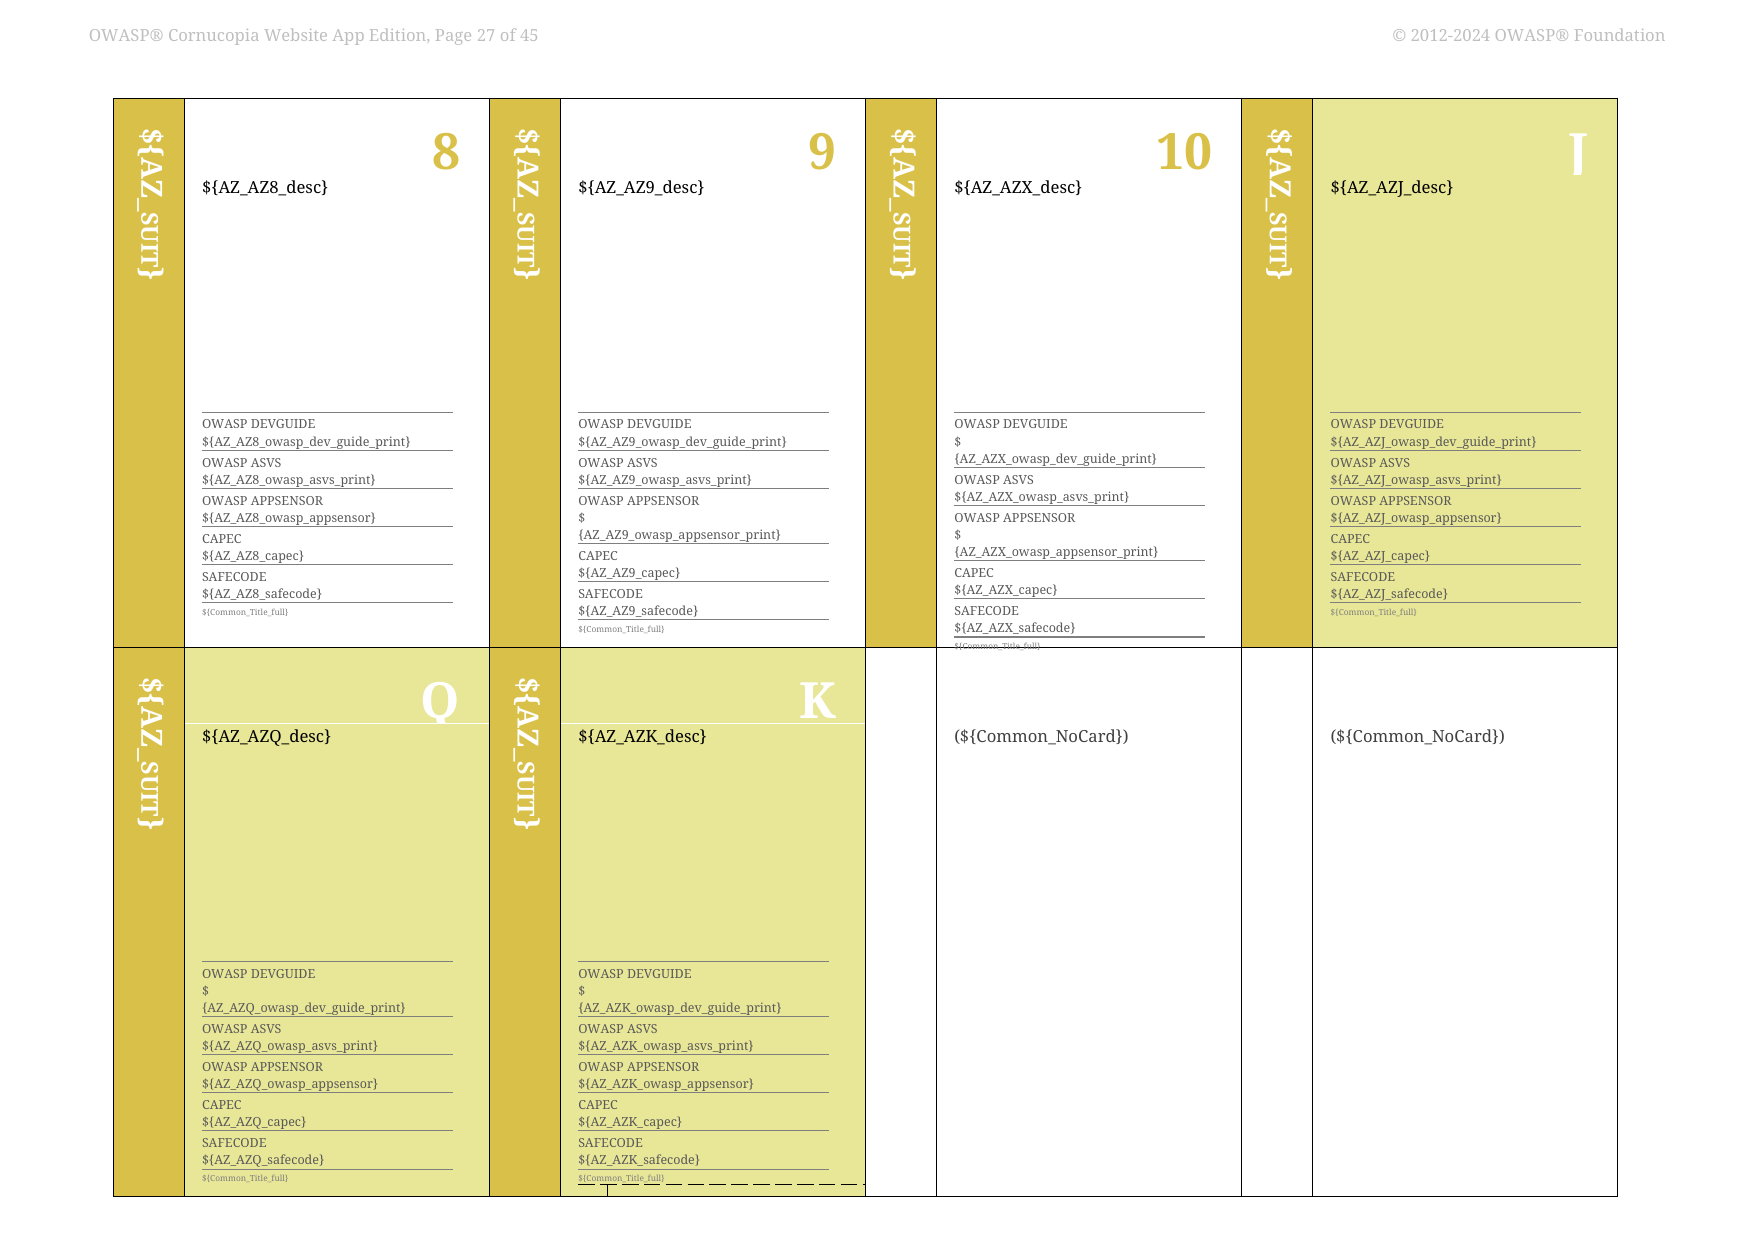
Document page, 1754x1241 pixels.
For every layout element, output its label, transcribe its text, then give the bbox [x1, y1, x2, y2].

table_cell SAFECODE ${AZ_AZK_safecode} [578, 1131, 829, 1168]
table_cell OWASP ASVS ${AZ_AZK_owasp_asvs_print} [578, 1017, 829, 1054]
table_cell [185, 411, 489, 647]
table_cell ${Common_Title_full} [1330, 603, 1581, 617]
table_cell OWASP APPSENSOR ${AZ_AZ9_owasp_appsensor_print} [578, 489, 829, 543]
table_cell OWASP ASVS ${AZ_AZJ_owasp_asvs_print} [1330, 451, 1581, 488]
table_cell CAPEC ${AZ_AZK_capec} [578, 1093, 829, 1130]
table_cell CAPEC ${AZ_AZ9_capec} [578, 544, 829, 581]
table_header ${AZ_suit} [1242, 99, 1312, 647]
table_cell [1313, 960, 1617, 1196]
table_header 8 [185, 99, 489, 174]
table_cell ${AZ_AZQ_desc} [185, 724, 489, 960]
table_cell OWASP APPSENSOR ${AZ_AZQ_owasp_appsensor} [202, 1055, 453, 1092]
table_cell ${Common_Title_full} [202, 603, 453, 617]
table_header J [1313, 99, 1617, 174]
table_cell OWASP ASVS ${AZ_AZX_owasp_asvs_print} [954, 468, 1205, 505]
table_cell CAPEC ${AZ_AZJ_capec} [1330, 527, 1581, 564]
table_cell ${Common_Title_full} [578, 620, 829, 634]
table_cell OWASP APPSENSOR ${AZ_AZK_owasp_appsensor} [578, 1055, 829, 1092]
table_header OWASP DEVGUIDE ${AZ_AZX_owasp_dev_guide_print} [954, 413, 1205, 467]
table_header 9 [561, 99, 865, 174]
table_cell SAFECODE ${AZ_AZ9_safecode} [578, 582, 829, 619]
table_cell [866, 648, 936, 1196]
table_cell ${AZ_AZX_desc} [937, 174, 1241, 411]
table_cell CAPEC ${AZ_AZ8_capec} [202, 527, 453, 564]
table_cell [1242, 648, 1312, 1196]
table_cell ${Common_Title_full} [202, 1170, 453, 1184]
table_cell [937, 411, 1241, 647]
table_cell Q [185, 648, 489, 723]
table_cell OWASP APPSENSOR ${AZ_AZ8_owasp_appsensor} [202, 489, 453, 526]
table_cell [561, 411, 865, 647]
table_cell SAFECODE ${AZ_AZ8_safecode} [202, 565, 453, 602]
table_cell SAFECODE ${AZ_AZJ_safecode} [1330, 565, 1581, 602]
table_cell K [561, 648, 865, 723]
table_cell ${AZ_AZ8_desc} [185, 174, 489, 411]
table_cell (${Common_NoCard}) [937, 724, 1241, 960]
table_cell ${AZ_AZ9_desc} [561, 174, 865, 411]
table_cell SAFECODE ${AZ_AZQ_safecode} [202, 1131, 453, 1168]
table_cell [185, 960, 489, 1196]
table_cell OWASP ASVS ${AZ_AZ8_owasp_asvs_print} [202, 451, 453, 488]
table_cell ${AZ_suit} [490, 648, 560, 1196]
table_cell OWASP APPSENSOR ${AZ_AZJ_owasp_appsensor} [1330, 489, 1581, 526]
table_cell (${Common_NoCard}) [1313, 724, 1617, 960]
table_cell OWASP ASVS ${AZ_AZQ_owasp_asvs_print} [202, 1017, 453, 1054]
table_cell CAPEC ${AZ_AZX_capec} [954, 561, 1205, 598]
table_header 10 [937, 99, 1241, 174]
table_cell [561, 960, 865, 1196]
table_header [608, 1184, 865, 1196]
table_header ${AZ_suit} [490, 99, 560, 647]
table_header OWASP DEVGUIDE ${AZ_AZ9_owasp_dev_guide_print} [578, 413, 829, 450]
table_header OWASP DEVGUIDE ${AZ_AZK_owasp_dev_guide_print} [578, 962, 829, 1016]
table_cell SAFECODE ${AZ_AZX_safecode} [954, 599, 1205, 636]
table_header ${AZ_suit} [114, 99, 184, 647]
table_header OWASP DEVGUIDE ${AZ_AZJ_owasp_dev_guide_print} [1330, 413, 1581, 450]
table_cell OWASP ASVS ${AZ_AZ9_owasp_asvs_print} [578, 451, 829, 488]
table_cell [937, 960, 1241, 1196]
table_cell OWASP APPSENSOR ${AZ_AZX_owasp_appsensor_print} [954, 506, 1205, 560]
table_cell [1313, 648, 1617, 723]
table_header [108, 98, 113, 1196]
table_cell ${Common_Title_full} [954, 638, 1205, 647]
table_cell ${AZ_AZJ_desc} [1313, 174, 1617, 411]
table_cell ${Common_Title_full} [578, 1170, 829, 1184]
table_cell [1313, 411, 1617, 647]
table_header [578, 1184, 607, 1196]
table_cell [937, 648, 1241, 723]
table_cell ${AZ_suit} [114, 648, 184, 1196]
table_cell ${AZ_AZK_desc} [561, 724, 865, 960]
table_cell CAPEC ${AZ_AZQ_capec} [202, 1093, 453, 1130]
table_header OWASP DEVGUIDE ${AZ_AZQ_owasp_dev_guide_print} [202, 962, 453, 1016]
table_header OWASP DEVGUIDE ${AZ_AZ8_owasp_dev_guide_print} [202, 413, 453, 450]
table_header ${AZ_suit} [866, 99, 936, 647]
